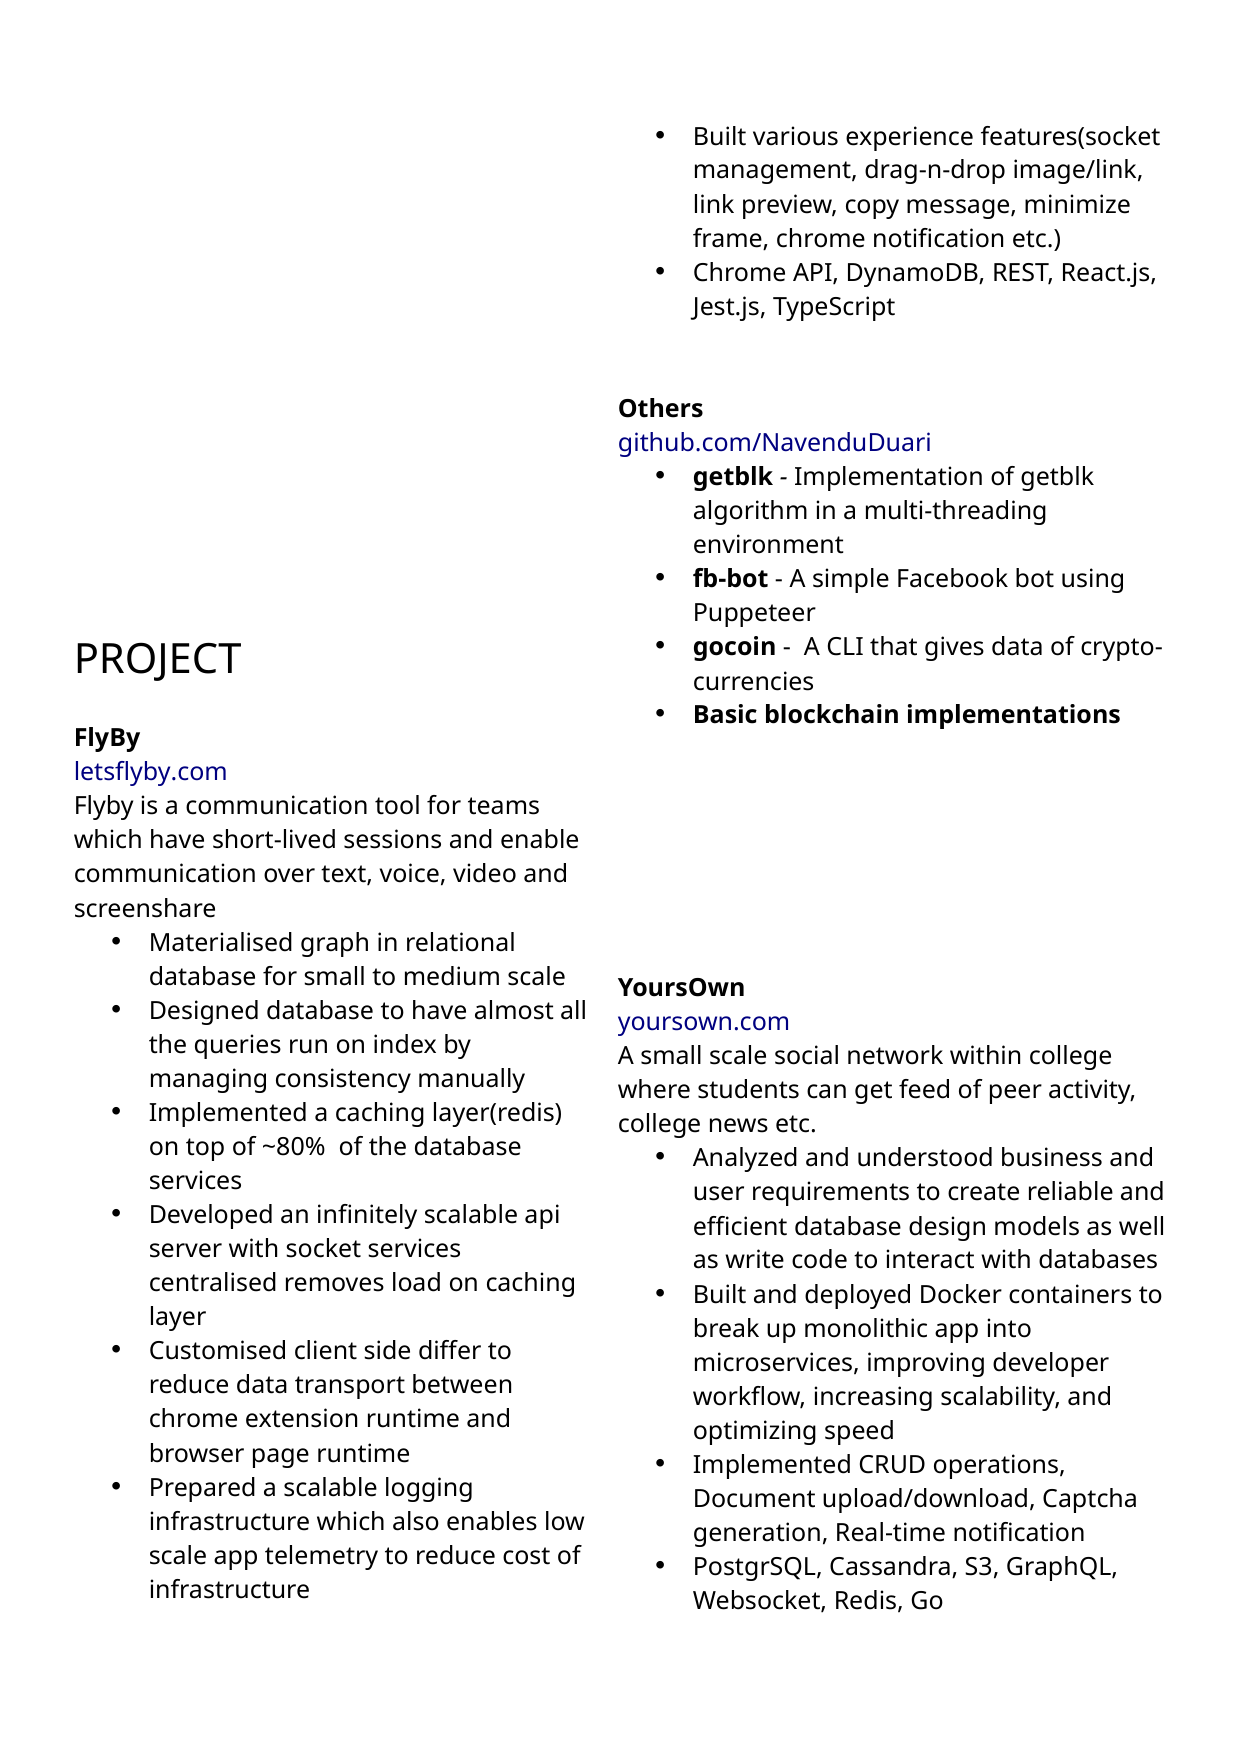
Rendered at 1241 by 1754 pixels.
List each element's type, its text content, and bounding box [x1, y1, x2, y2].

list Chrome API, DynamoDB, REST, React.js, Jest.js, TypeScript [655, 254, 1173, 322]
text letsflyby.com [73, 754, 588, 788]
text yoursown.com [618, 1004, 1173, 1038]
list PostgrSQL, Cassandra, S3, GraphQL, Websocket, Redis, Go [655, 1549, 1173, 1617]
list fb-bot - A simple Facebook bot using Puppeteer [655, 561, 1173, 629]
list Materialised graph in relational database for small to medium scale [111, 924, 588, 992]
list Designed database to have almost all the queries run on index by managing consistency manually [111, 992, 588, 1094]
list gocoin - A CLI that gives data of crypto-currencies [655, 629, 1173, 697]
list Implemented a caching layer(redis) on top of ~80% of the database services [111, 1094, 588, 1197]
list Basic blockchain implementations [655, 697, 1173, 731]
list Customised client side differ to reduce data transport between chrome extension runtime and browser page runtime [111, 1333, 588, 1469]
text A small scale social network within college where students can get feed of peer activity, college news etc. [618, 1038, 1173, 1140]
text Flyby is a communication tool for teams which have short-lived sessions and enable communication over text, voice, video and screenshare [73, 788, 588, 924]
list getblk - Implementation of getblk algorithm in a multi-threading environment [655, 459, 1173, 561]
list Analyzed and understood business and user requirements to create reliable and efficient database design models as well as write code to interact with databases [655, 1140, 1173, 1276]
text YoursOwn [618, 970, 1173, 1004]
list Built various experience features(socket management, drag-n-drop image/link, link preview, copy message, minimize frame, chrome notification etc.) [655, 118, 1173, 254]
text github.com/NavenduDuari [618, 425, 1173, 459]
text Others [618, 391, 1173, 425]
text FlyBy [73, 720, 588, 754]
text PROJECT [73, 629, 588, 686]
list Developed an infinitely scalable api server with socket services centralised removes load on caching layer [111, 1197, 588, 1333]
list Prepared a scalable logging infrastructure which also enables low scale app telemetry to reduce cost of infrastructure [111, 1469, 588, 1606]
list Implemented CRUD operations, Document upload/download, Captcha generation, Real-time notification [655, 1447, 1173, 1549]
list Built and deployed Docker containers to break up monolithic app into microservices, improving developer workflow, increasing scalability, and optimizing speed [655, 1276, 1173, 1447]
